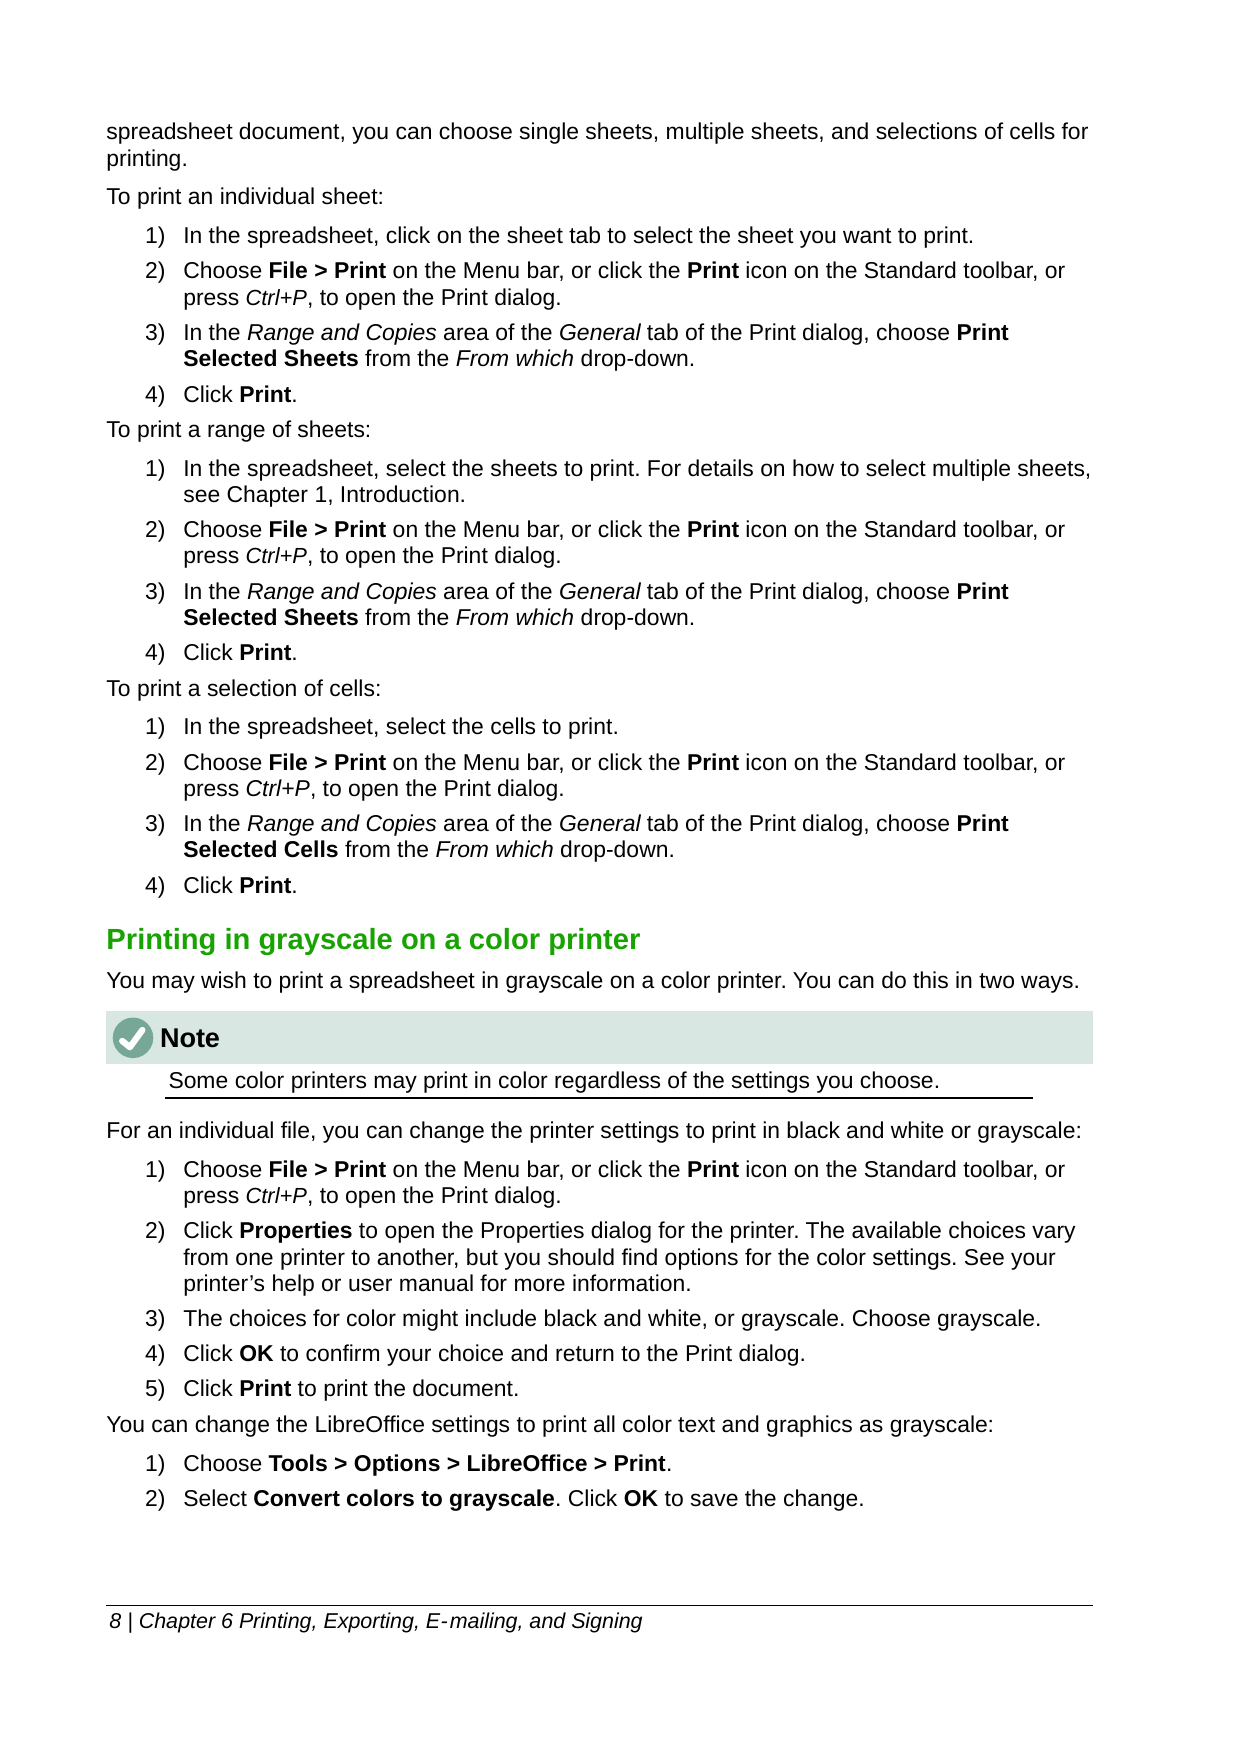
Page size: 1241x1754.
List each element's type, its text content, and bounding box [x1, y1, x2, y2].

list Choose Tools > Options > LibreOffice > Print. [165, 1449, 1093, 1476]
list In the Range and Copies area of the General tab of the Print dialog, choose Print Selected Sheets from the From which drop-down. [165, 319, 1093, 372]
list Click Print. [165, 639, 1093, 666]
list For an individual file, you can change the printer settings to print in black and white or grayscale: [106, 1117, 1093, 1143]
list Choose File > Print on the Menu bar, or click the Print icon on the Standard toolbar, or press Ctrl+P, to open the Print dialog. [165, 1156, 1093, 1208]
text To print an individual sheet: [106, 183, 1093, 210]
list In the spreadsheet, select the sheets to print. For details on how to select multiple sheets, see Chapter 1, Introduction. [165, 454, 1093, 507]
text spreadsheet document, you can choose single sheets, multiple sheets, and selections of cells for printing. [106, 118, 1093, 171]
subtitle Printing in grayscale on a color printer [106, 922, 1093, 955]
list Choose File > Print on the Menu bar, or click the Print icon on the Standard toolbar, or press Ctrl+P, to open the Print dialog. [165, 257, 1093, 310]
list To print a range of sheets: [106, 416, 1093, 442]
list Click OK to confirm your choice and return to the Print dialog. [165, 1340, 1093, 1367]
list In the Range and Copies area of the General tab of the Print dialog, choose Print Selected Cells from the From which drop-down. [165, 810, 1093, 863]
list In the spreadsheet, click on the sheet tab to select the sheet you want to print. [165, 222, 1093, 248]
list To print a selection of cells: [106, 674, 1093, 701]
list In the Range and Copies area of the General tab of the Print dialog, choose Print Selected Sheets from the From which drop-down. [165, 578, 1093, 630]
list Choose File > Print on the Menu bar, or click the Print icon on the Standard toolbar, or press Ctrl+P, to open the Print dialog. [165, 748, 1093, 801]
subtitle Note [106, 1011, 1093, 1064]
list The choices for color might include black and white, or grayscale. Choose grayscale. [165, 1305, 1093, 1331]
list Select Convert colors to grayscale. Click OK to save the change. [165, 1485, 1093, 1511]
list Choose File > Print on the Menu bar, or click the Print icon on the Standard toolbar, or press Ctrl+P, to open the Print dialog. [165, 516, 1093, 569]
list Click Print to print the document. [165, 1375, 1093, 1402]
list Click Print. [165, 381, 1093, 407]
text Some color printers may print in color regardless of the settings you choose. [165, 1064, 1033, 1097]
list Click Print. [165, 872, 1093, 898]
text You may wish to print a spreadsheet in grayscale on a color printer. You can do this in two ways. [106, 967, 1093, 993]
list In the spreadsheet, select the cells to print. [165, 713, 1093, 740]
list You can change the LibreOffice settings to print all color text and graphics as grayscale: [106, 1411, 1093, 1437]
list Click Properties to open the Properties dialog for the printer. The available choices vary from one printer to another, but you should find options for the color settings. See your printer’s help or user manual for more information. [165, 1217, 1093, 1296]
